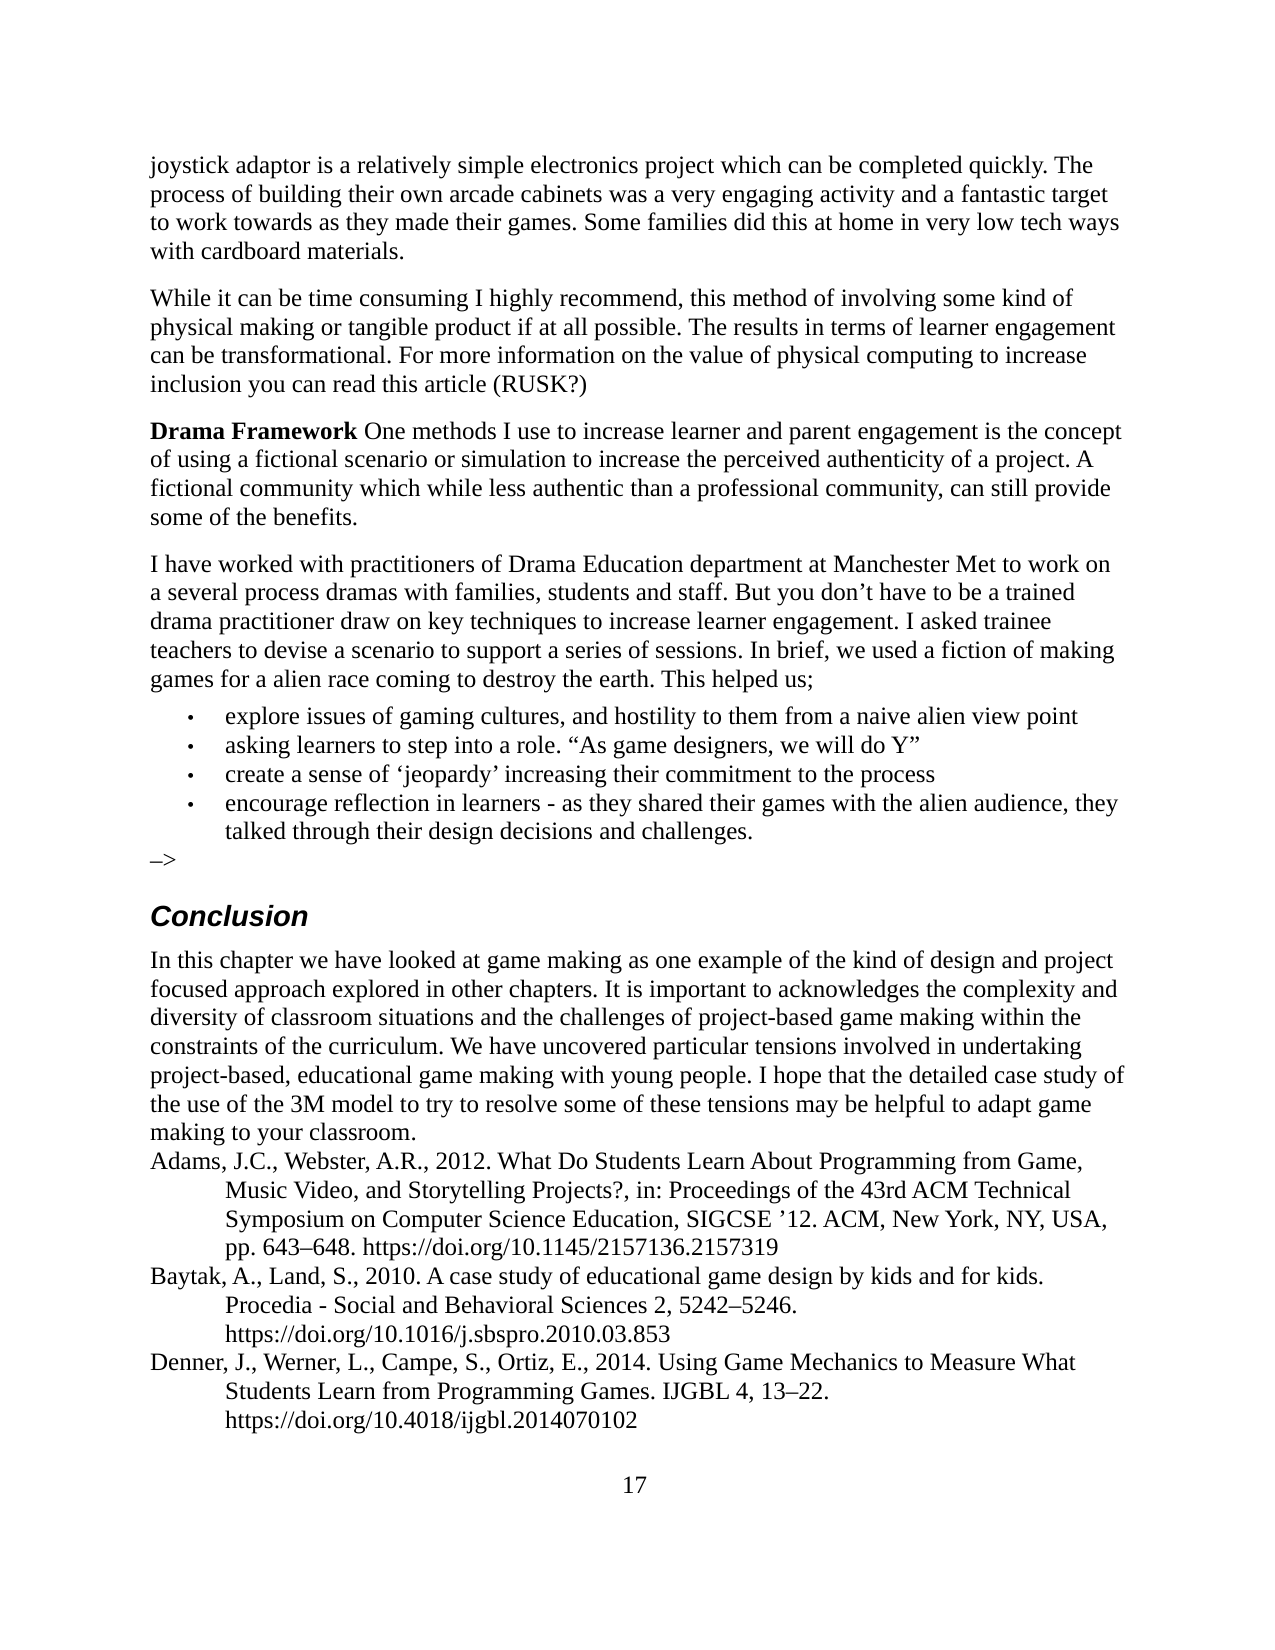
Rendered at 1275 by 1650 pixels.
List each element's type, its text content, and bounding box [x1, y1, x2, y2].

text Denner, J., Werner, L., Campe, S., Ortiz, E., 2014. Using Game Mechanics to Measure What Students Learn from Programming Games. IJGBL 4, 13–22. https://doi.org/10.4018/ijgbl.2014070102 [150, 1347, 1125, 1434]
text Baytak, A., Land, S., 2010. A case study of educational game design by kids and for kids. Procedia - Social and Behavioral Sciences 2, 5242–5246. https://doi.org/10.1016/j.sbspro.2010.03.853 [150, 1261, 1125, 1347]
text While it can be time consuming I highly recommend, this method of involving some kind of physical making or tangible product if at all possible. The results in terms of learner engagement can be transformational. For more information on the value of physical computing to increase inclusion you can read this article (RUSK?) [150, 283, 1125, 398]
text –> [150, 845, 1125, 874]
text joystick adaptor is a relatively simple electronics project which can be completed quickly. The process of building their own arcade cabinets was a very engaging activity and a fantastic target to work towards as they made their games. Some families did this at home in very low tech ways with cardboard materials. [150, 150, 1125, 265]
list encourage reflection in learners - as they shared their games with the alien audience, they talked through their design decisions and challenges. [187, 788, 1125, 845]
list explore issues of gaming cultures, and hostility to them from a naive alien view point [187, 701, 1125, 730]
text Drama Framework One methods I use to increase learner and parent engagement is the concept of using a fictional scenario or simulation to increase the perceived authenticity of a project. A fictional community which while less authentic than a professional community, can still provide some of the benefits. [150, 416, 1125, 531]
list create a sense of ‘jeopardy’ increasing their commitment to the process [187, 759, 1125, 788]
text I have worked with practitioners of Drama Education department at Manchester Met to work on a several process dramas with families, students and staff. But you don’t have to be a trained drama practitioner draw on key techniques to increase learner engagement. I asked trainee teachers to devise a scenario to support a series of sessions. In brief, we used a fiction of making games for a alien race coming to destroy the earth. This helped us; [150, 549, 1125, 692]
text In this chapter we have looked at game making as one example of the kind of design and project focused approach explored in other chapters. It is important to acknowledges the complexity and diversity of classroom situations and the challenges of project-based game making within the constraints of the curriculum. We have uncovered particular tensions involved in undertaking project-based, educational game making with young people. I hope that the detailed case study of the use of the 3M model to try to resolve some of these tensions may be helpful to adapt game making to your classroom. [150, 945, 1125, 1146]
subtitle Conclusion [150, 899, 1125, 932]
list asking learners to step into a role. “As game designers, we will do Y” [187, 730, 1125, 759]
text Adams, J.C., Webster, A.R., 2012. What Do Students Learn About Programming from Game, Music Video, and Storytelling Projects?, in: Proceedings of the 43rd ACM Technical Symposium on Computer Science Education, SIGCSE ’12. ACM, New York, NY, USA, pp. 643–648. https://doi.org/10.1145/2157136.2157319 [150, 1146, 1125, 1261]
